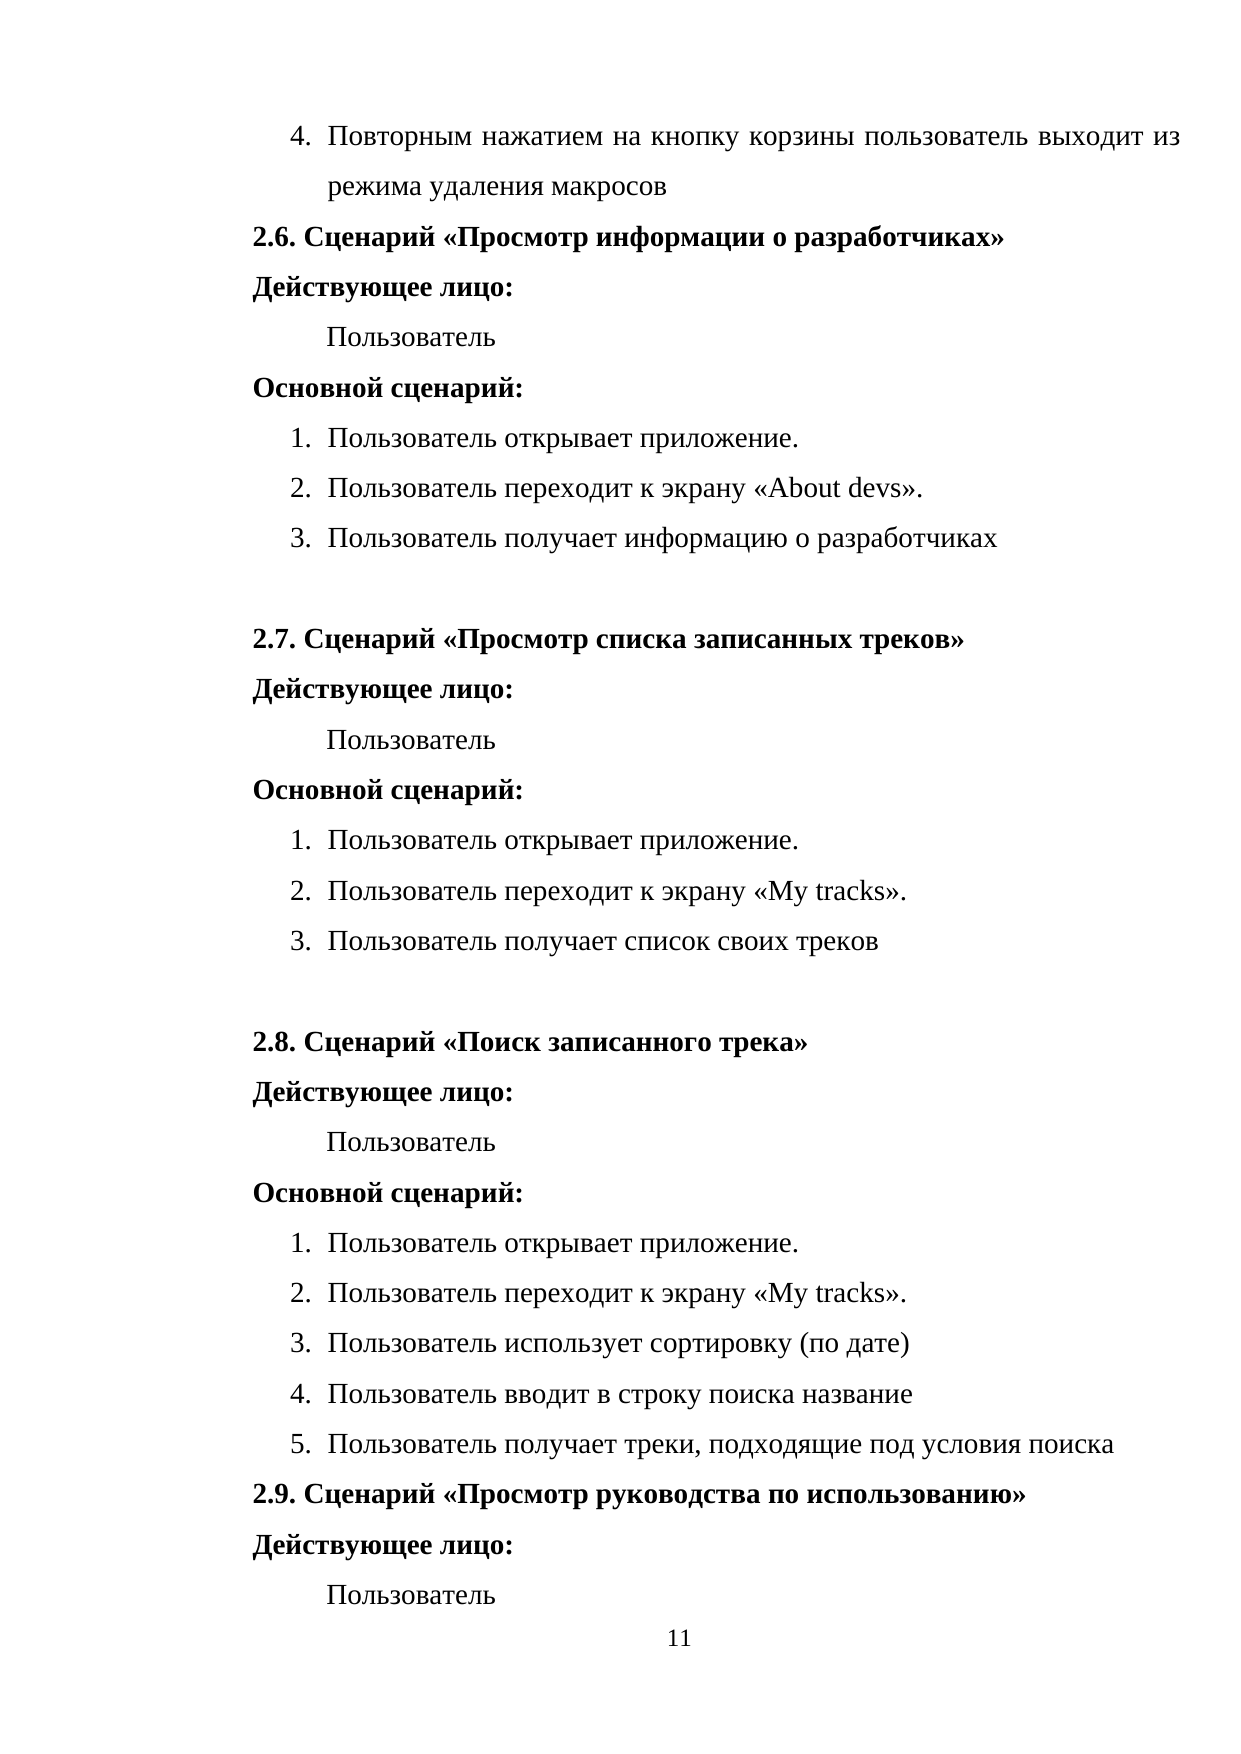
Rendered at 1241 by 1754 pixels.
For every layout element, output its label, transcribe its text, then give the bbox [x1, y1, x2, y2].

text Основной сценарий: [252, 772, 1181, 806]
list Пользователь открывает приложение. [290, 1225, 1181, 1258]
list Пользователь переходит к экрану «My tracks». [290, 1275, 1181, 1309]
text 2.8. Сценарий «Поиск записанного трека» [177, 1024, 1181, 1057]
text Действующее лицо: [252, 1074, 1181, 1108]
text 2.6. Сценарий «Просмотр информации о разработчиках» [177, 219, 1181, 252]
text Основной сценарий: [252, 1175, 1181, 1208]
text 2.7. Сценарий «Просмотр списка записанных треков» [177, 621, 1181, 655]
list Повторным нажатием на кнопку корзины пользователь выходит из режима удаления макросов [290, 118, 1181, 202]
list Пользователь переходит к экрану «My tracks». [290, 873, 1181, 906]
list Пользователь открывает приложение. [290, 420, 1181, 453]
text 2.9. Сценарий «Просмотр руководства по использованию» [177, 1477, 1181, 1510]
list Пользователь переходит к экрану «About devs». [290, 470, 1181, 504]
text Действующее лицо: [252, 672, 1181, 705]
text Пользователь [252, 722, 1181, 755]
list Пользователь открывает приложение. [290, 822, 1181, 856]
list Пользователь использует сортировку (по дате) [290, 1326, 1181, 1359]
text Действующее лицо: [252, 269, 1181, 303]
text Пользователь [252, 1577, 1181, 1611]
list Пользователь получает треки, подходящие под условия поиска [290, 1426, 1181, 1460]
list Пользователь получает список своих треков [290, 923, 1181, 957]
text Основной сценарий: [252, 370, 1181, 403]
text Действующее лицо: [252, 1527, 1181, 1560]
list Пользователь получает информацию о разработчиках [290, 521, 1181, 554]
text Пользователь [252, 319, 1181, 353]
text Пользователь [252, 1124, 1181, 1158]
list Пользователь вводит в строку поиска название [290, 1376, 1181, 1409]
